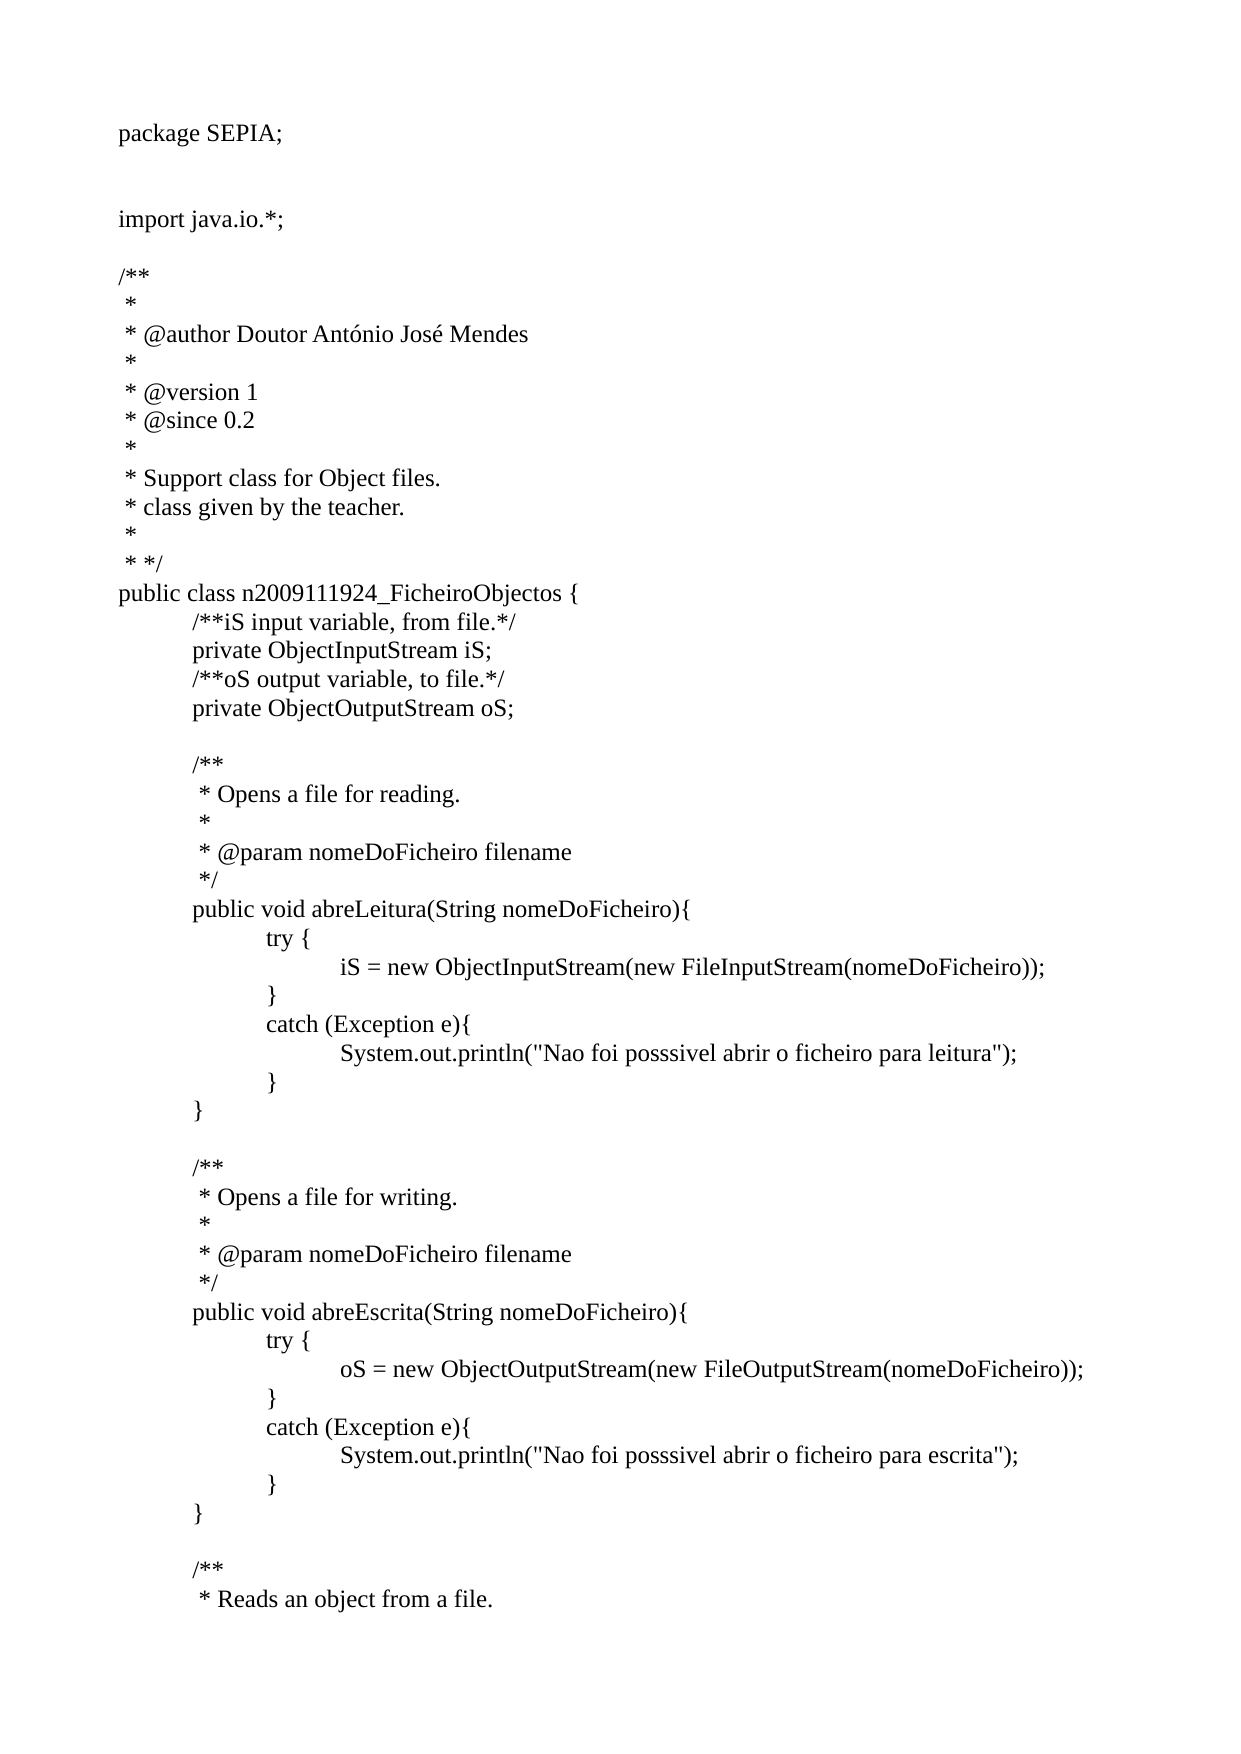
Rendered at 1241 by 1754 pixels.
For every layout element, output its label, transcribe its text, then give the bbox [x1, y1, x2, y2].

text package SEPIA; import java.io.*; /** * * @author Doutor António José Mendes * * @version 1 * @since 0.2 * * Support class for Object files. * class given by the teacher. * * */ public class n2009111924_FicheiroObjectos { /**iS input variable, from file.*/ private ObjectInputStream iS; /**oS output variable, to file.*/ private ObjectOutputStream oS; /** * Opens a file for reading. * * @param nomeDoFicheiro filename */ public void abreLeitura(String nomeDoFicheiro){ try { iS = new ObjectInputStream(new FileInputStream(nomeDoFicheiro)); } catch (Exception e){ System.out.println("Nao foi posssivel abrir o ficheiro para leitura"); } } /** * Opens a file for writing. * * @param nomeDoFicheiro filename */ public void abreEscrita(String nomeDoFicheiro){ try { oS = new ObjectOutputStream(new FileOutputStream(nomeDoFicheiro)); } catch (Exception e){ System.out.println("Nao foi posssivel abrir o ficheiro para escrita"); } } /** * Reads an object from a file. [118, 118, 1122, 1613]
